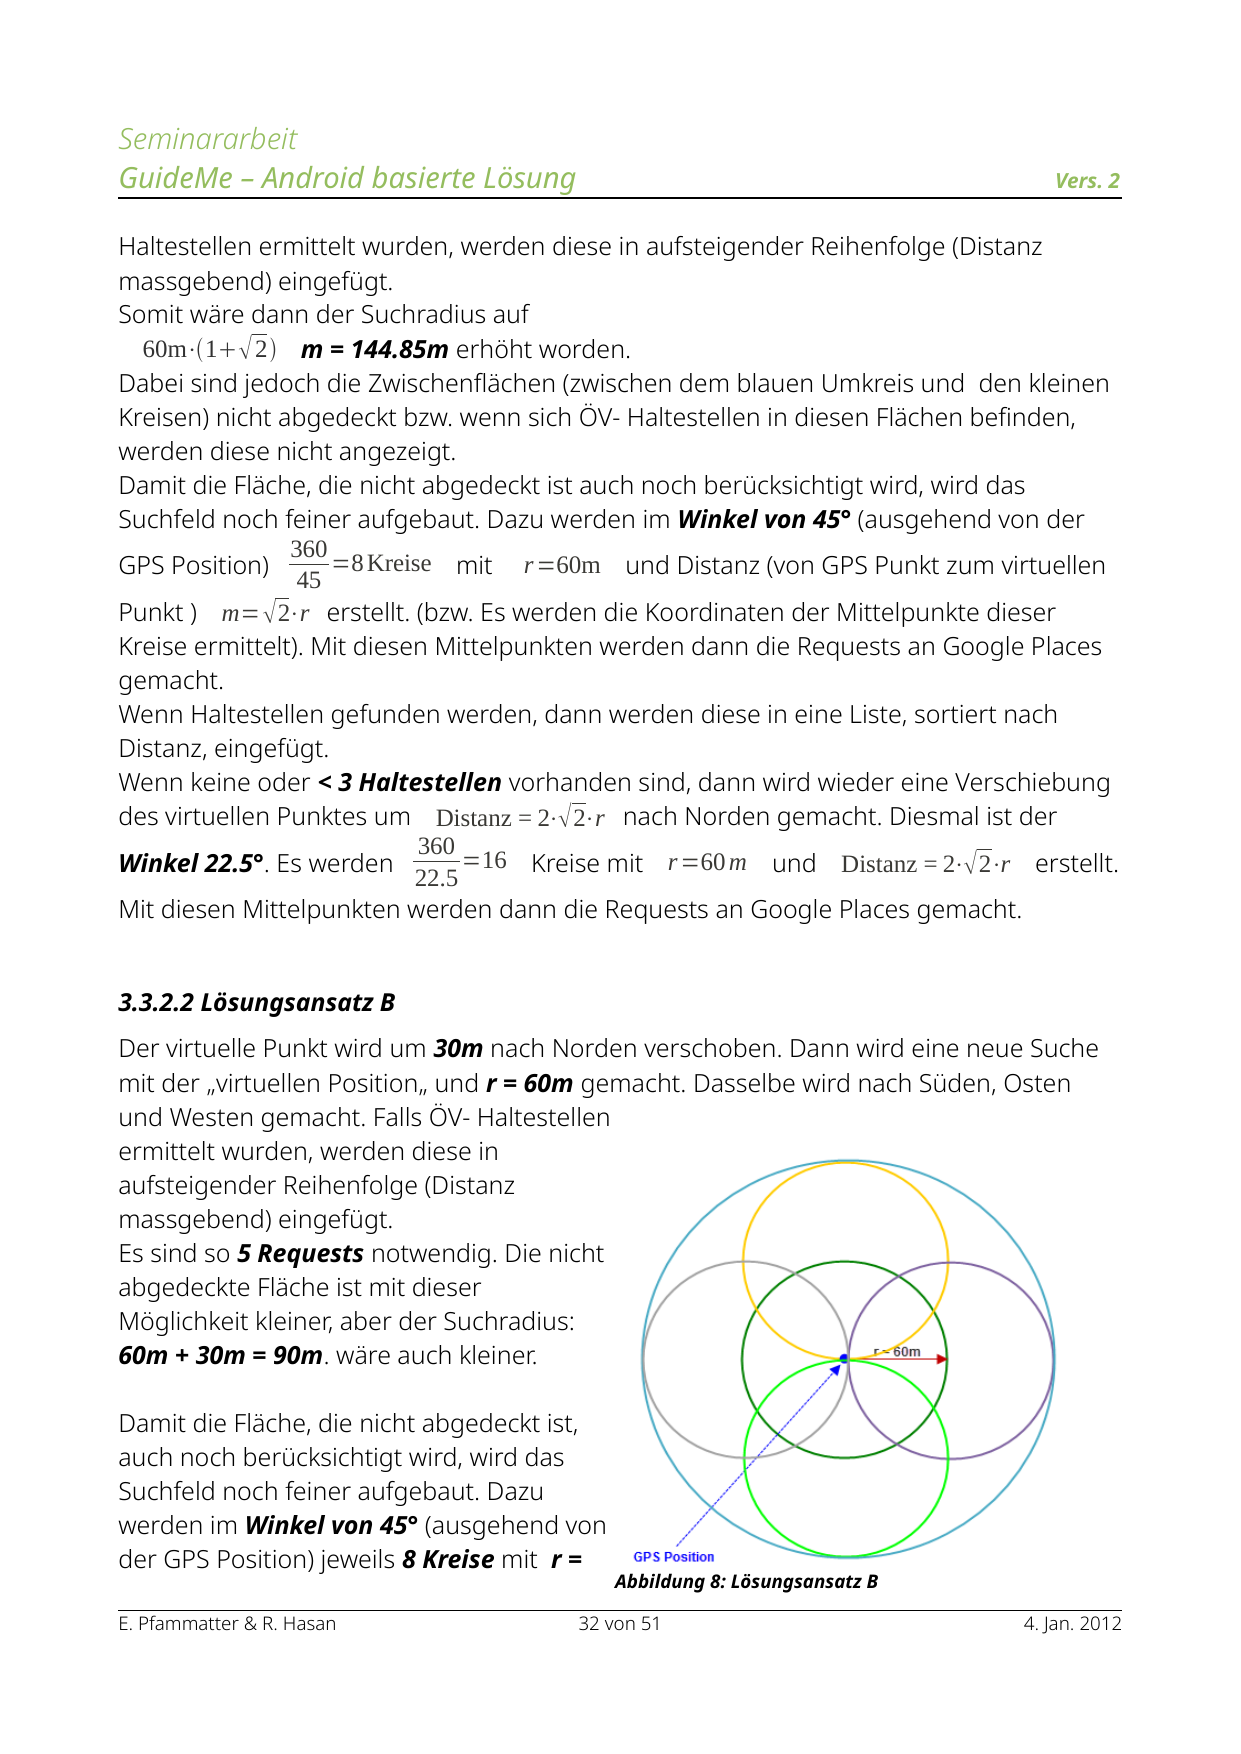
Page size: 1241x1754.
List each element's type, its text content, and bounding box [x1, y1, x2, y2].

text Dabei sind jedoch die Zwischenflächen (zwischen dem blauen Umkreis und den kleinen Kreisen) nicht abgedeckt bzw. wenn sich ÖV- Haltestellen in diesen Flächen befinden, werden diese nicht angezeigt. [118, 365, 1122, 467]
text Somit wäre dann der Suchradius auf [118, 297, 1122, 331]
text Wenn keine oder < 3 Haltestellen vorhanden sind, dann wird wieder eine Verschiebung des virtuellen Punktes um nach Norden gemacht. Diesmal ist der Winkel 22.5°. Es werden Kreise mit und erstellt. Mit diesen Mittelpunkten werden dann die Requests an Google Places gemacht. [118, 765, 1122, 926]
text m = 144.85m erhöht worden. [118, 331, 1122, 365]
text Damit die Fläche, die nicht abgedeckt ist, auch noch berücksichtigt wird, wird das Suchfeld noch feiner aufgebaut. Dazu werden im Winkel von 45° (ausgehend von der GPS Position) jeweils 8 Kreise mit r = [118, 1406, 615, 1576]
text Wenn Haltestellen gefunden werden, dann werden diese in eine Liste, sortiert nach Distanz, eingefügt. [118, 697, 1122, 765]
picture [615, 1130, 1064, 1569]
text Damit die Fläche, die nicht abgedeckt ist auch noch berücksichtigt wird, wird das Suchfeld noch feiner aufgebaut. Dazu werden im Winkel von 45° (ausgehend von der GPS Position) mit und Distanz (von GPS Punkt zum virtuellen Punkt ) erstellt. (bzw. Es werden die Koordinaten der Mittelpunkte dieser Kreise ermittelt). Mit diesen Mittelpunkten werden dann die Requests an Google Places gemacht. [118, 467, 1122, 697]
text Es sind so 5 Requests notwendig. Die nicht abgedeckte Fläche ist mit dieser Möglichkeit kleiner, aber der Suchradius: 60m + 30m = 90m. wäre auch kleiner. [118, 1236, 615, 1372]
text Abbildung 8: Lösungsansatz B [615, 1569, 1063, 1594]
text Der virtuelle Punkt wird um 30m nach Norden verschoben. Dann wird eine neue Suche mit der „virtuellen Position„ und r = 60m gemacht. Dasselbe wird nach Süden, Osten und Westen gemacht. Falls ÖV- Haltestellen ermittelt wurden, werden diese in aufsteigender Reihenfolge (Distanz massgebend) eingefügt. [118, 1031, 1122, 1236]
text [1063, 1406, 1122, 1576]
text [1064, 1236, 1122, 1372]
text Haltestellen ermittelt wurden, werden diese in aufsteigender Reihenfolge (Distanz massgebend) eingefügt. [118, 229, 1122, 297]
subtitle 3.3.2.2 Lösungsansatz B [118, 985, 1122, 1019]
